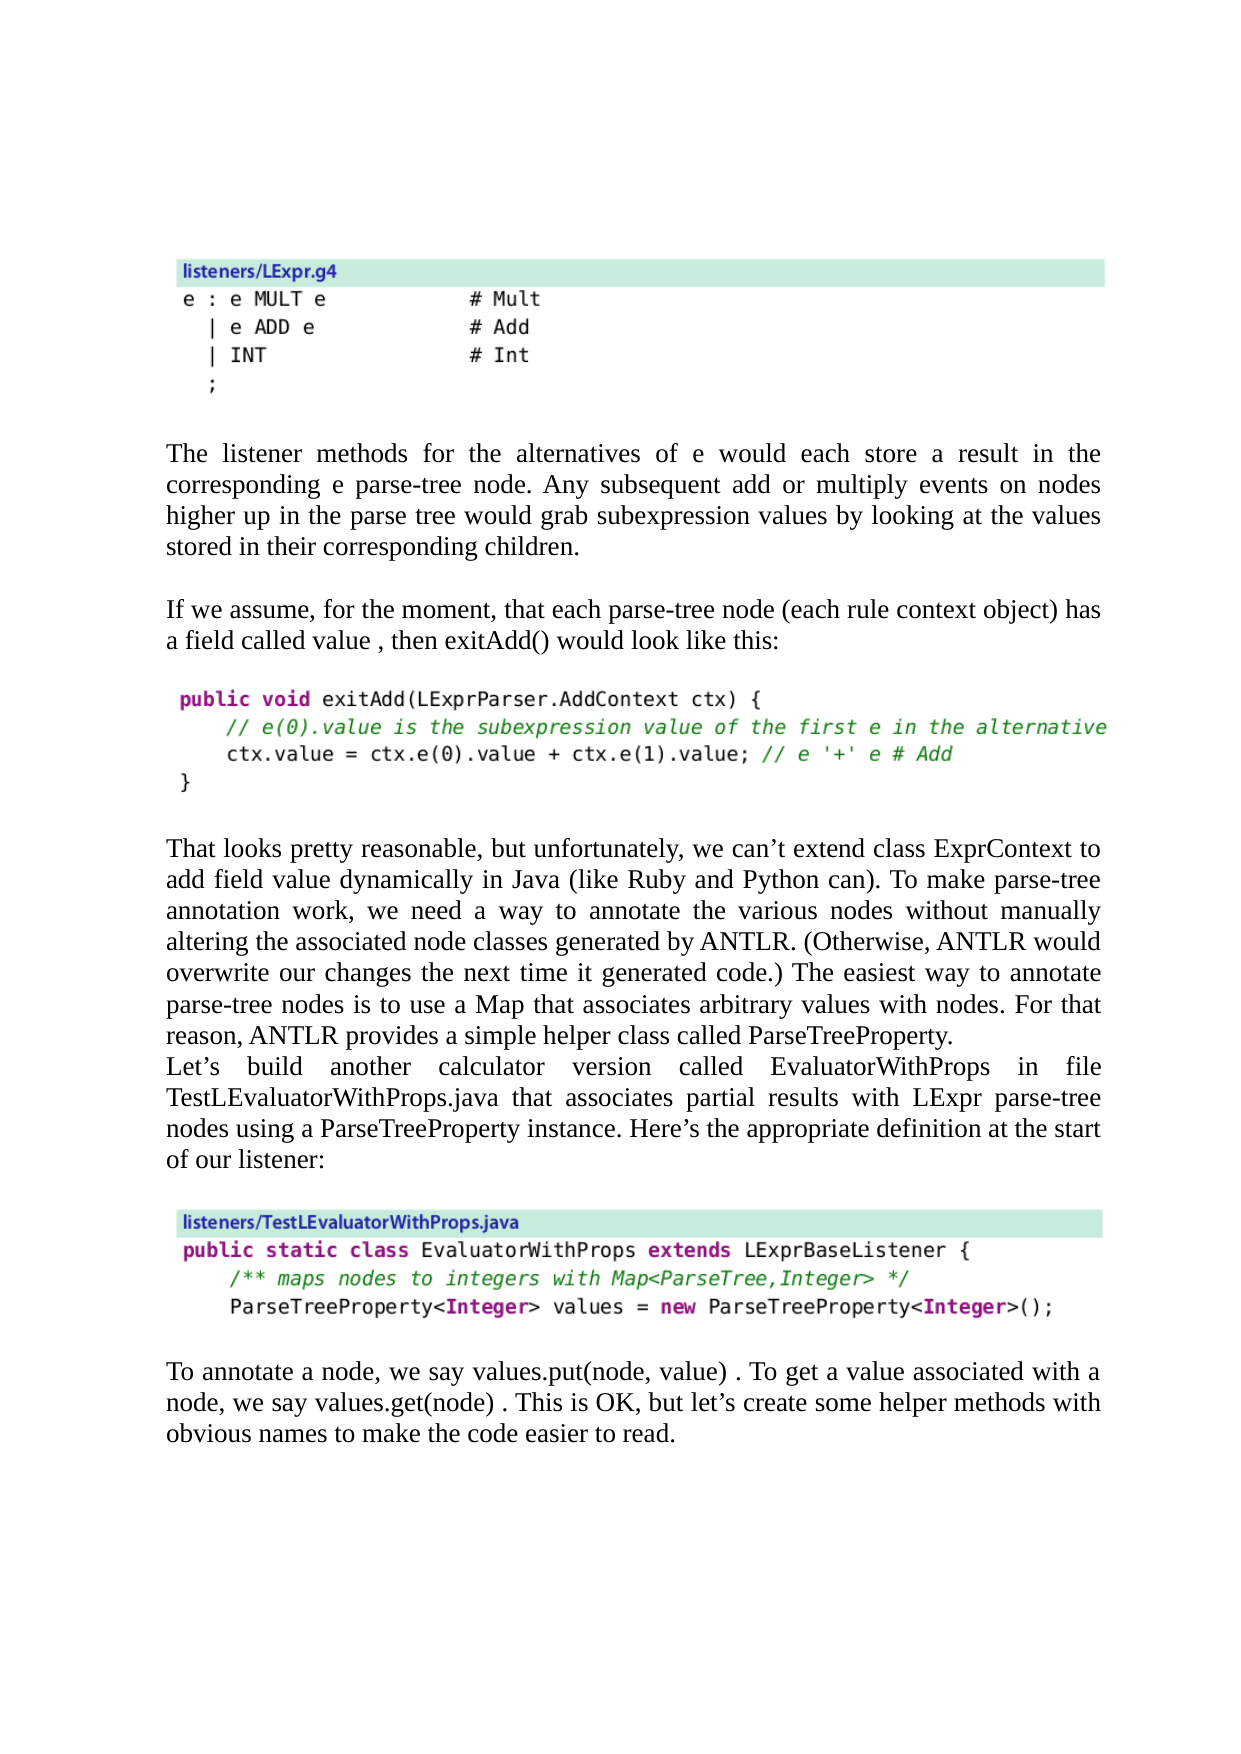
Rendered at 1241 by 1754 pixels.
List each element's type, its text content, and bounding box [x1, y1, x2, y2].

picture [175, 686, 1112, 801]
text The listener methods for the alternatives of e would each store a result in the corresponding e parse-tree node. Any subsequent add or multiply events on nodes higher up in the parse tree would grab subexpression values by looking at the values stored in their corresponding children. [166, 437, 1103, 562]
text To annotate a node, we say values.put(node, value) . To get a value associated with a node, we say values.get(node) . This is OK, but let’s create some helper methods with obvious names to make the code easier to read. [166, 1355, 1103, 1449]
text If we assume, for the moment, that each parse-tree node (each rule context object) has a field called value , then exitAdd() would look like this: [166, 593, 1103, 655]
text That looks pretty reasonable, but unfortunately, we can’t extend class ExprContext to add field value dynamically in Java (like Ruby and Python can). To make parse-tree annotation work, we need a way to annotate the various nodes without manually altering the associated node classes generated by ANTLR. (Otherwise, ANTLR would overwrite our changes the next time it generated code.) The easiest way to annotate parse-tree nodes is to use a Map that associates arbitrary values with nodes. For that reason, ANTLR provides a simple helper class called ParseTreeProperty. [166, 832, 1103, 1050]
picture [175, 253, 1112, 406]
picture [175, 1205, 1112, 1325]
text Let’s build another calculator version called EvaluatorWithProps in file TestLEvaluatorWithProps.java that associates partial results with LExpr parse-tree nodes using a ParseTreeProperty instance. Here’s the appropriate definition at the start of our listener: [166, 1050, 1103, 1174]
